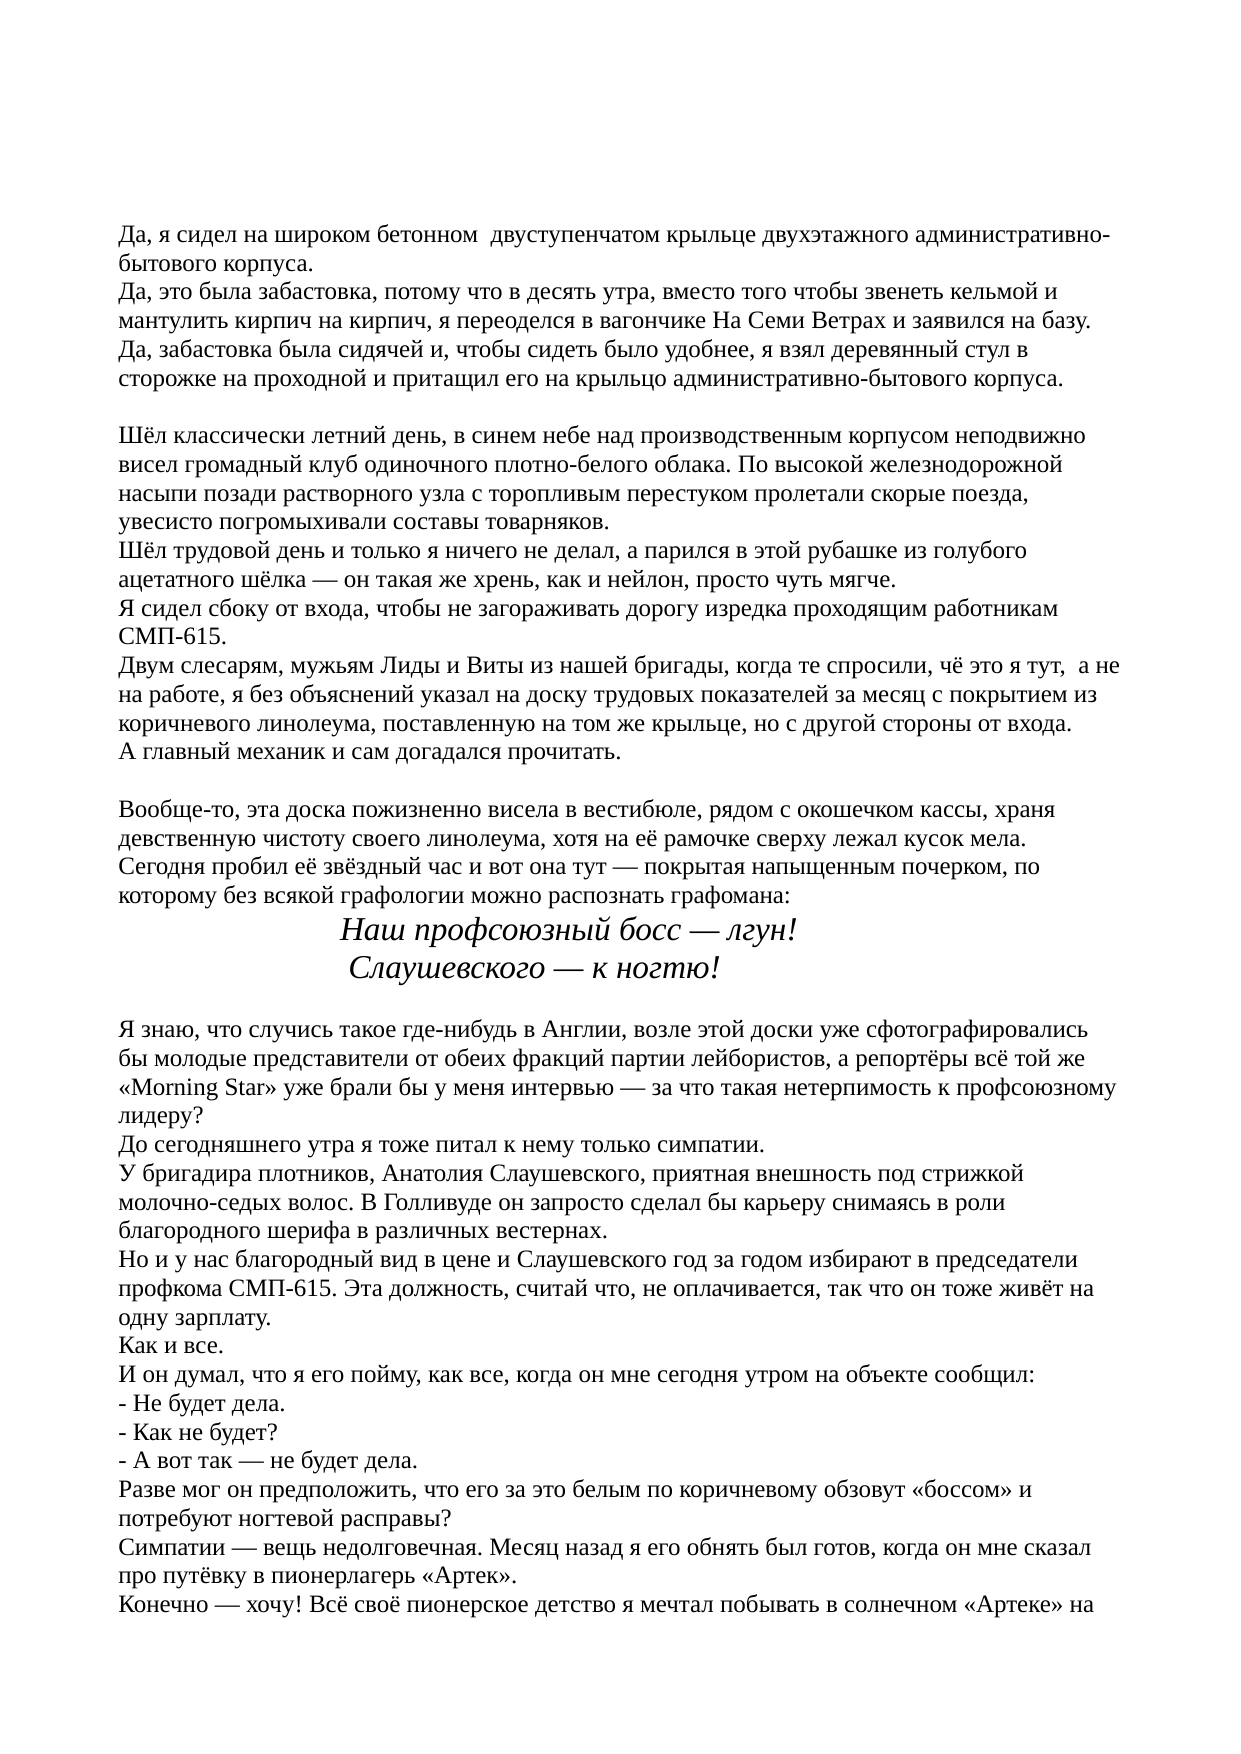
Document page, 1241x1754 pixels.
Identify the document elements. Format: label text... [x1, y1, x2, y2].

text Двум слесарям, мужьям Лиды и Виты из нашей бригады, когда те спросили, чё это я тут, а не на работе, я без объяснений указал на доску трудовых показателей за месяц с покрытием из коричневого линолеума, поставленную на том же крыльце, но с другой стороны от входа. [118, 650, 1122, 736]
text Наш профсоюзный босс — лгун! [118, 909, 1122, 947]
text Да, забастовка была сидячей и, чтобы сидеть было удобнее, я взял деревянный стул в сторожке на проходной и притащил его на крыльцо административно-бытового корпуса. [118, 334, 1122, 391]
text Как и все. [118, 1331, 1122, 1359]
text Да, это была забастовка, потому что в десять утра, вместо того чтобы звенеть кельмой и мантулить кирпич на кирпич, я переоделся в вагончике На Семи Ветрах и заявился на базу. [118, 276, 1122, 334]
text Я сидел сбоку от входа, чтобы не загораживать дорогу изредка проходящим работникам СМП-615. [118, 593, 1122, 650]
text Но и у нас благородный вид в цене и Слаушевского год за годом избирают в председатели профкома СМП-615. Эта должность, считай что, не оплачивается, так что он тоже живёт на одну зарплату. [118, 1244, 1122, 1331]
text Симпатии — вещь недолговечная. Месяц назад я его обнять был готов, когда он мне сказал про путёвку в пионерлагерь «Артек». [118, 1532, 1122, 1589]
text Конечно — хочу! Всё своё пионерское детство я мечтал побывать в солнечном «Артеке» на [118, 1589, 1122, 1618]
text И он думал, что я его пойму, как все, когда он мне сегодня утром на объекте сообщил: [118, 1359, 1122, 1388]
text Вообще-то, эта доска пожизненно висела в вестибюле, рядом с окошечком кассы, храня девственную чистоту своего линолеума, хотя на её рамочке сверху лежал кусок мела. [118, 794, 1122, 851]
text А главный механик и сам догадался прочитать. [118, 736, 1122, 765]
text - А вот так — не будет дела. [118, 1446, 1122, 1474]
text Шёл трудовой день и только я ничего не делал, а парился в этой рубашке из голубого ацетатного шёлка — он такая же хрень, как и нейлон, просто чуть мягче. [118, 535, 1122, 593]
text У бригадира плотников, Анатолия Слаушевского, приятная внешность под стрижкой молочно-седых волос. В Голливуде он запросто сделал бы карьеру снимаясь в роли благородного шерифа в различных вестернах. [118, 1158, 1122, 1244]
text Я знаю, что случись такое где-нибудь в Англии, возле этой доски уже сфотографировались бы молодые представители от обеих фракций партии лейбористов, а репортёры всё той же «Morning Star» уже брали бы у меня интервью — за что такая нетерпимость к профсоюзному лидеру? [118, 1014, 1122, 1129]
text Да, я сидел на широком бетонном двуступенчатом крыльце двухэтажного административно-бытового корпуса. [118, 219, 1122, 276]
text - Как не будет? [118, 1417, 1122, 1446]
text Сегодня пробил её звёздный час и вот она тут — покрытая напыщенным почерком, по которому без всякой графологии можно распознать графомана: [118, 851, 1122, 909]
text Шёл классически летний день, в синем небе над производственным корпусом неподвижно висел громадный клуб одиночного плотно-белого облака. По высокой железнодорожной насыпи позади растворного узла с торопливым перестуком пролетали скорые поезда, увесисто погромыхивали составы товарняков. [118, 420, 1122, 535]
text До сегодняшнего утра я тоже питал к нему только симпатии. [118, 1129, 1122, 1158]
text - Не будет дела. [118, 1388, 1122, 1417]
text Разве мог он предположить, что его за это белым по коричневому обзовут «боссом» и потребуют ногтевой расправы? [118, 1474, 1122, 1532]
text Слаушевского — к ногтю! [118, 947, 1122, 986]
